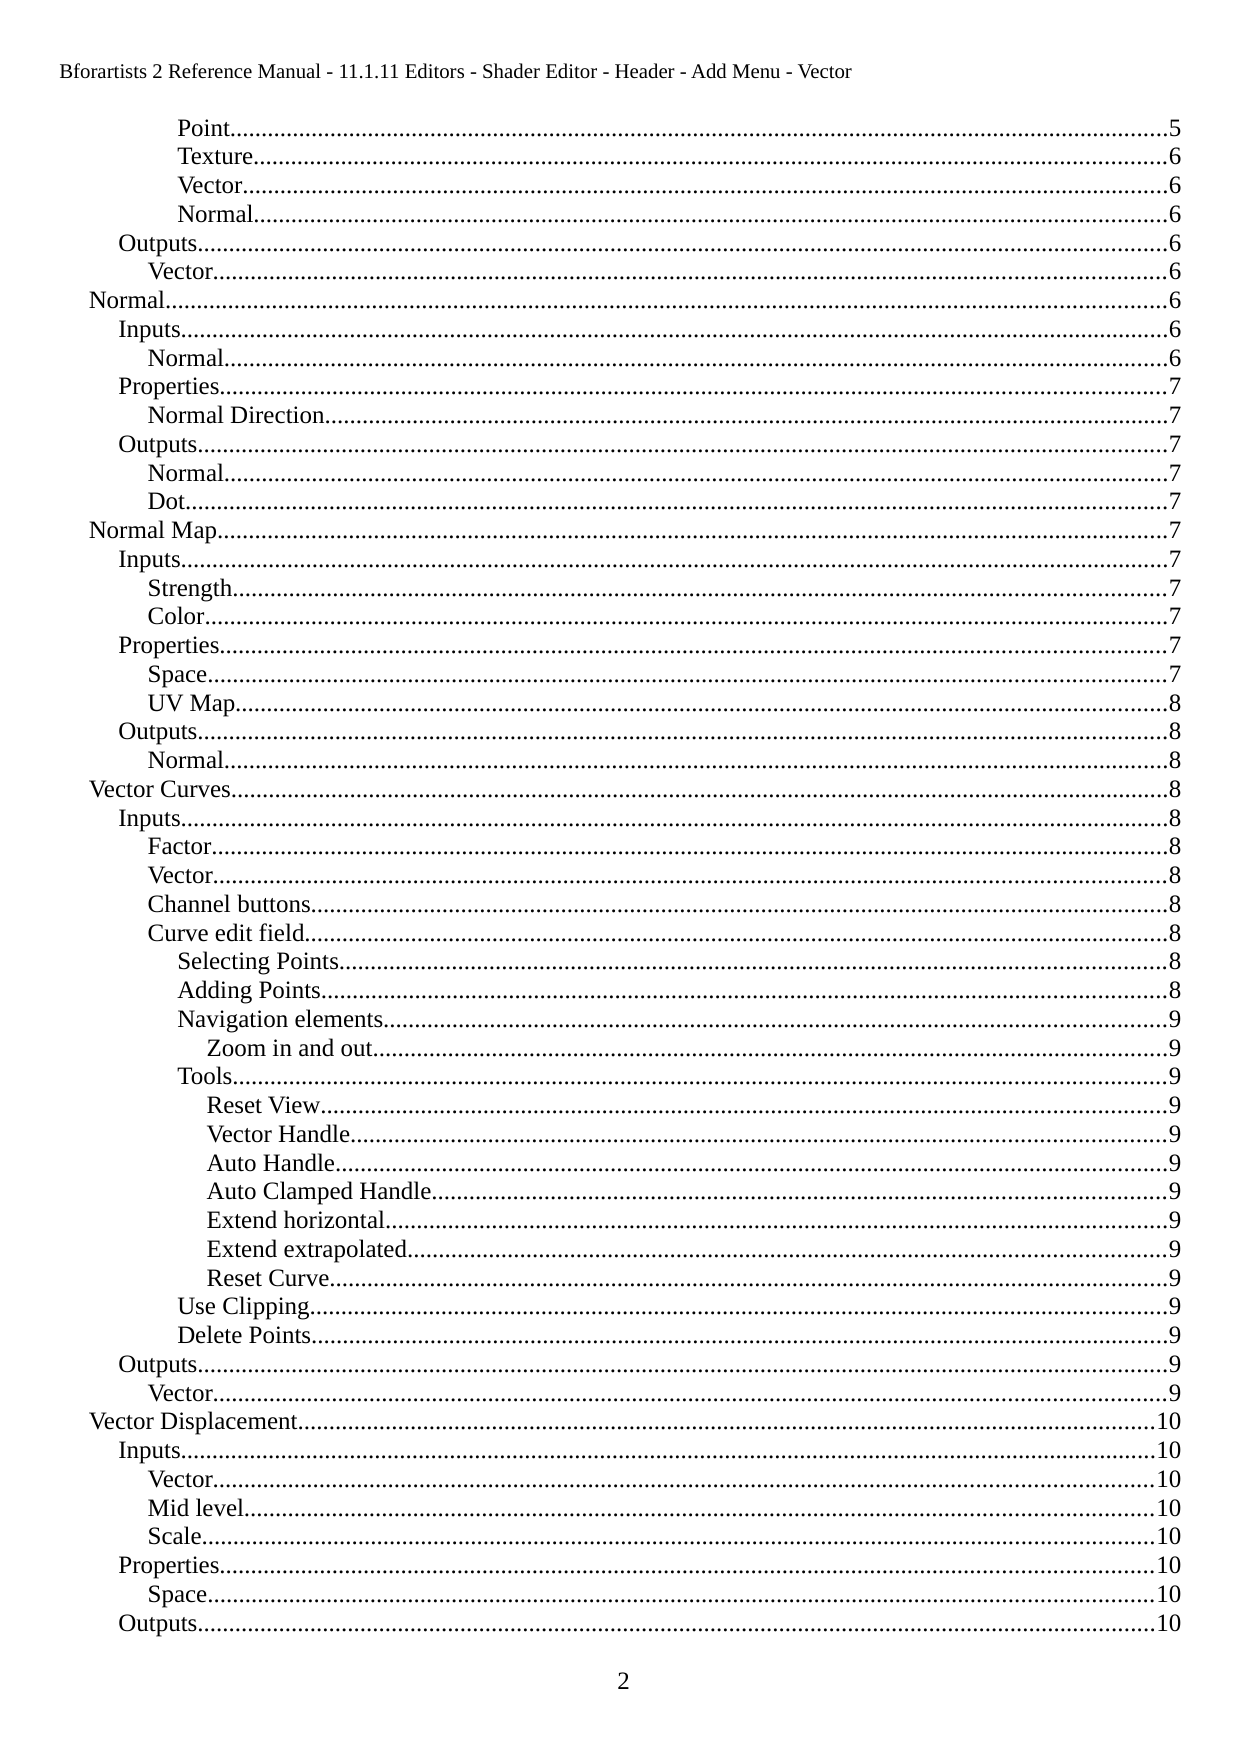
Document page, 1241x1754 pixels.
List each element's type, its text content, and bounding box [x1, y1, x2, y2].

text Properties 10 [118, 1550, 1181, 1579]
text Point 5 [177, 113, 1181, 141]
text Vector Curves 8 [88, 774, 1181, 803]
text Auto Clamped Handle 9 [206, 1176, 1181, 1205]
text Properties 7 [118, 371, 1181, 400]
text Zoom in and out 9 [206, 1033, 1181, 1061]
text Extend horizontal 9 [206, 1205, 1181, 1234]
text Factor 8 [147, 831, 1181, 860]
text UV Map 8 [147, 688, 1181, 716]
text Normal 7 [147, 458, 1181, 486]
text Inputs 10 [118, 1435, 1181, 1464]
text Color 7 [147, 601, 1181, 630]
text Auto Handle 9 [206, 1148, 1181, 1176]
text Space 7 [147, 659, 1181, 688]
text Outputs 7 [118, 429, 1181, 458]
text Normal Map 7 [88, 515, 1181, 544]
text Scale 10 [147, 1521, 1181, 1550]
text Selecting Points 8 [177, 946, 1181, 975]
text Normal 6 [147, 343, 1181, 371]
text Tools 9 [177, 1061, 1181, 1090]
text Outputs 8 [118, 716, 1181, 745]
text Channel buttons 8 [147, 889, 1181, 918]
text Normal 6 [177, 199, 1181, 228]
text Normal 8 [147, 745, 1181, 774]
text Normal Direction 7 [147, 400, 1181, 429]
text Outputs 9 [118, 1349, 1181, 1378]
text Outputs 6 [118, 228, 1181, 256]
text Outputs 10 [118, 1608, 1181, 1636]
text Vector Displacement 10 [88, 1406, 1181, 1435]
text Extend extrapolated 9 [206, 1234, 1181, 1263]
text Delete Points 9 [177, 1320, 1181, 1349]
text Inputs 6 [118, 314, 1181, 343]
text Mid level 10 [147, 1493, 1181, 1521]
text Vector 8 [147, 860, 1181, 889]
text Vector 6 [147, 256, 1181, 285]
text Navigation elements 9 [177, 1004, 1181, 1033]
text Reset View 9 [206, 1090, 1181, 1119]
text Space 10 [147, 1579, 1181, 1608]
text Vector 9 [147, 1378, 1181, 1406]
text Inputs 8 [118, 803, 1181, 831]
text Texture 6 [177, 141, 1181, 170]
text Use Clipping 9 [177, 1291, 1181, 1320]
text Strength 7 [147, 573, 1181, 601]
text Vector Handle 9 [206, 1119, 1181, 1148]
text Vector 6 [177, 170, 1181, 199]
text Properties 7 [118, 630, 1181, 659]
text Reset Curve 9 [206, 1263, 1181, 1291]
text Vector 10 [147, 1464, 1181, 1493]
text Adding Points 8 [177, 975, 1181, 1004]
text Normal 6 [88, 285, 1181, 314]
text Inputs 7 [118, 544, 1181, 573]
text Curve edit field 8 [147, 918, 1181, 946]
text Dot 7 [147, 486, 1181, 515]
